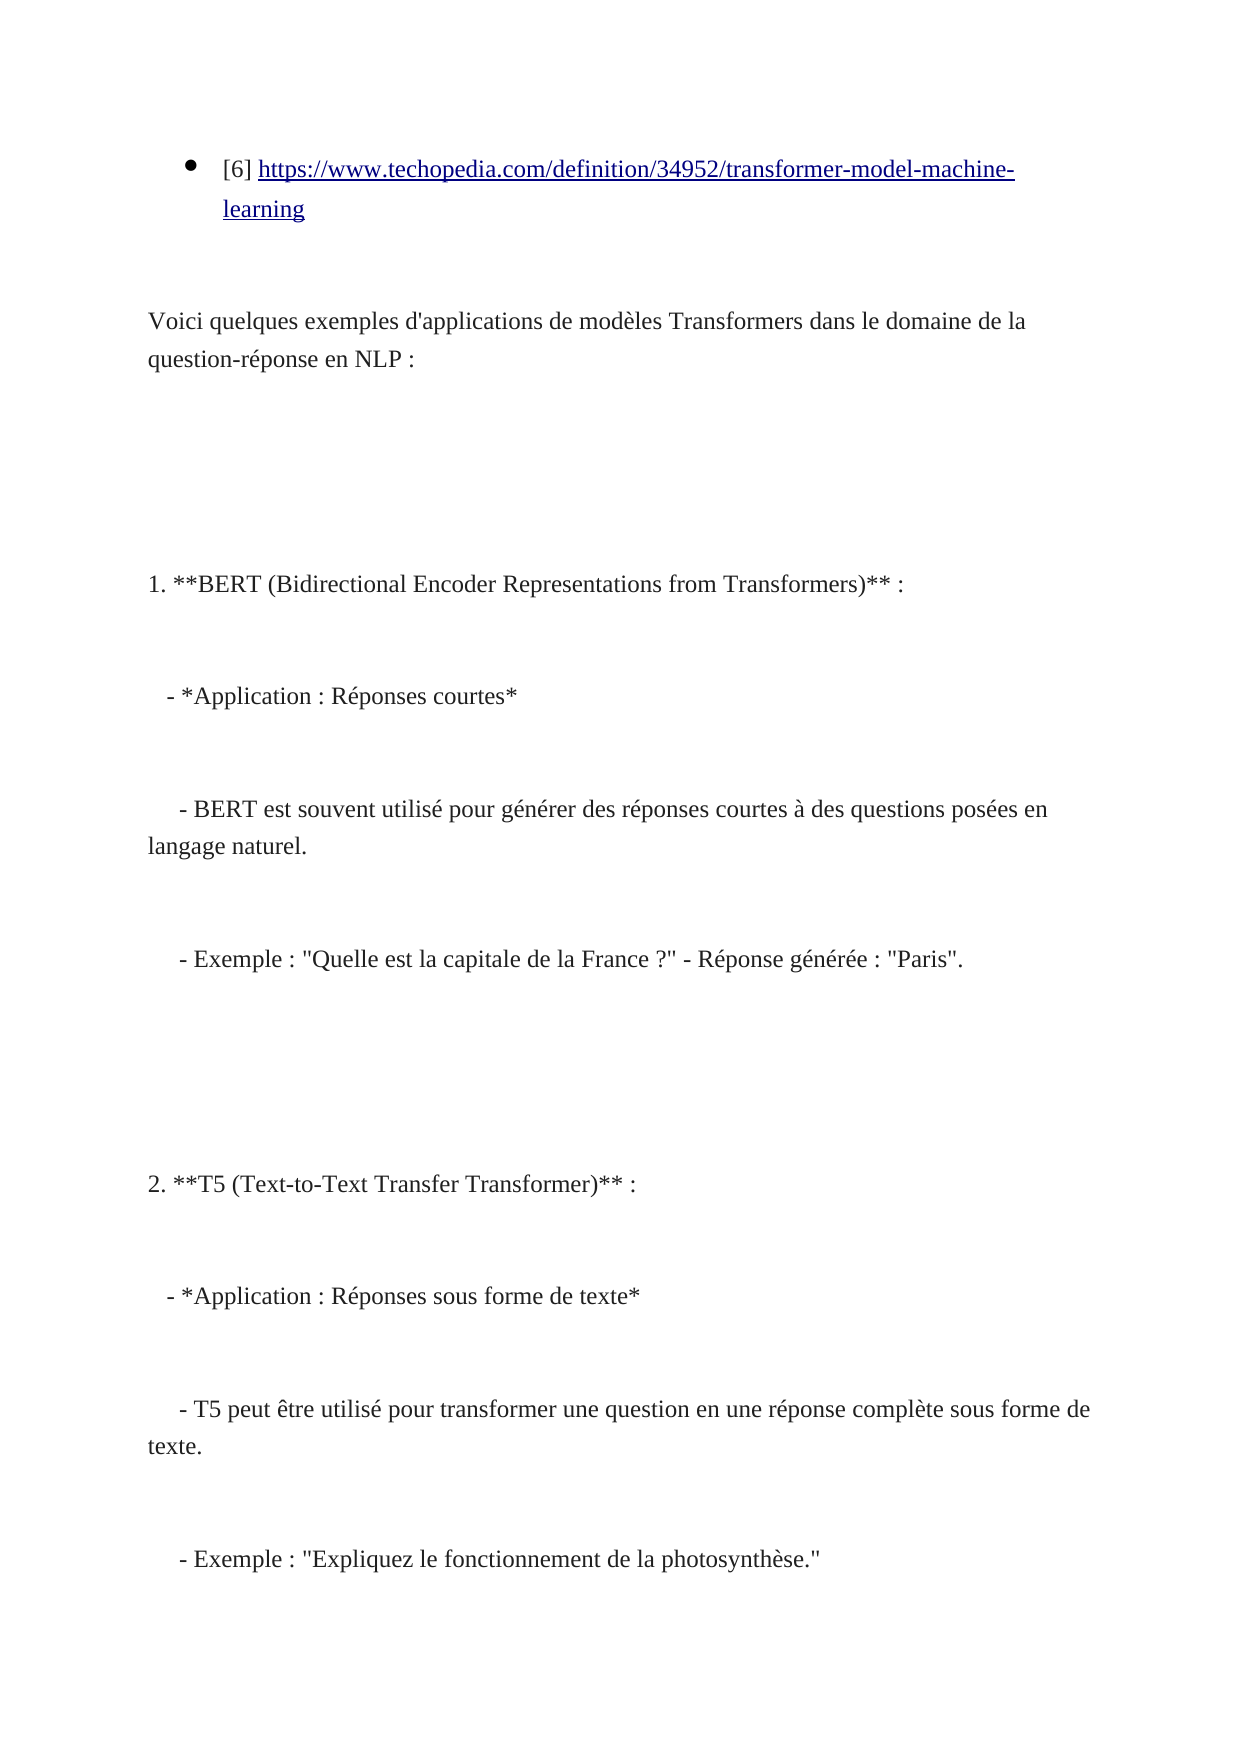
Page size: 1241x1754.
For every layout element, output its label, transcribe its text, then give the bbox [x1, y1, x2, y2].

text 1. **BERT (Bidirectional Encoder Representations from Transformers)** : [148, 560, 1093, 598]
text - BERT est souvent utilisé pour générer des réponses courtes à des questions posées en langage naturel. [148, 785, 1093, 860]
list [6] https://www.techopedia.com/definition/34952/transformer-model-machine-learning [185, 148, 1093, 223]
text - Exemple : "Expliquez le fonctionnement de la photosynthèse." [148, 1535, 1093, 1573]
text - Exemple : "Quelle est la capitale de la France ?" - Réponse générée : "Paris". [148, 935, 1093, 973]
text - *Application : Réponses courtes* [148, 673, 1093, 710]
text Voici quelques exemples d'applications de modèles Transformers dans le domaine de la question-réponse en NLP : [148, 298, 1093, 373]
text 2. **T5 (Text-to-Text Transfer Transformer)** : [148, 1160, 1093, 1198]
text - T5 peut être utilisé pour transformer une question en une réponse complète sous forme de texte. [148, 1385, 1093, 1460]
text - *Application : Réponses sous forme de texte* [148, 1273, 1093, 1310]
